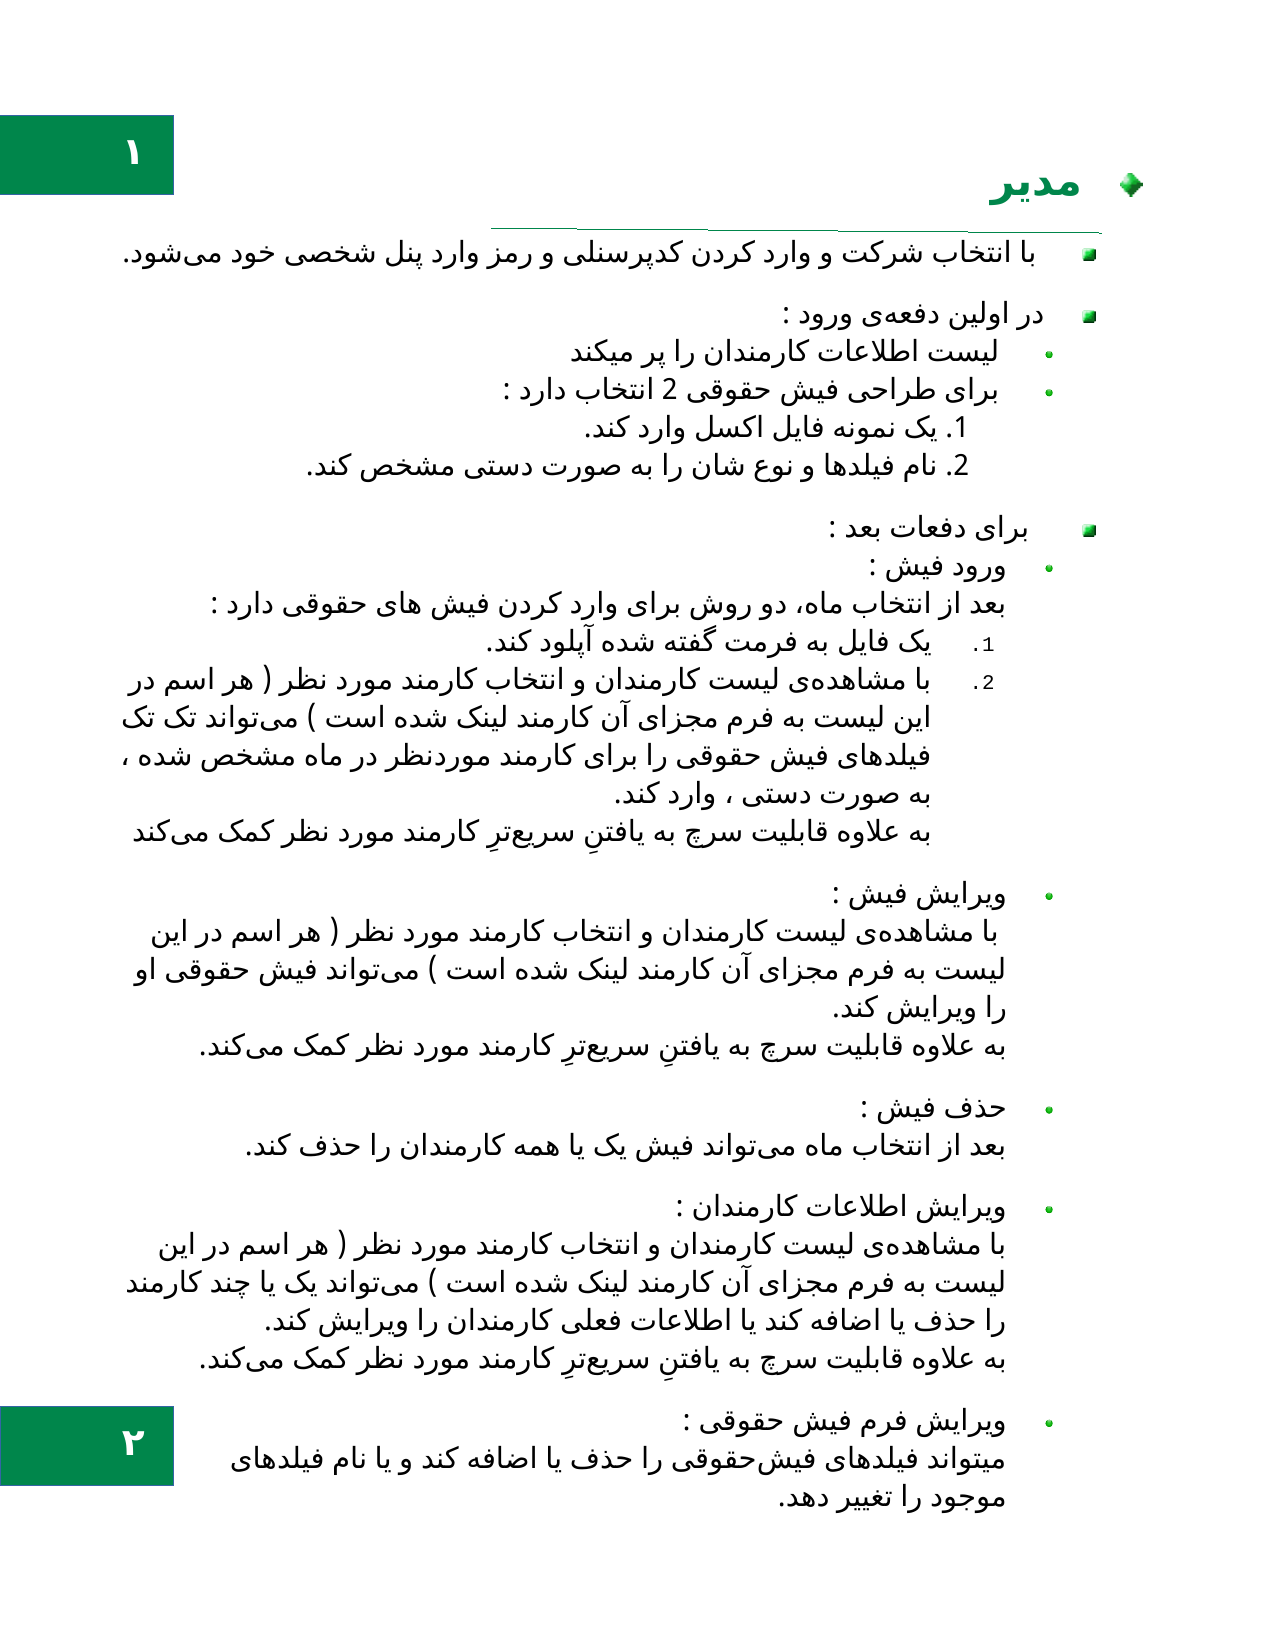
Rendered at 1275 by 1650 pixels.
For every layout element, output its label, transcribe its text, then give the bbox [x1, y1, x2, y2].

list ویرایش اطلاعات کارمندان : با مشاهده‌ی لیست کارمندان و انتخاب کارمند مورد نظر ( هر اسم در این لیست به فرم مجزای آن کارمند لینک شده است ) می‌تواند یک یا چند کارمند را حذف یا اضافه کند یا اطلاعات فعلی کارمندان را ویرایش کند. به علاوه قابلیت سرچ به یافتنِ سریع‌ترِ کارمند مورد نظر کمک می‌کند. [118, 1191, 1044, 1404]
list لیست اطلاعات کارمندان را پر میکند [118, 336, 1044, 373]
list برای طراحی فیش حقوقی 2 انتخاب دارد : [118, 373, 1044, 412]
list با مشاهده‌ی لیست کارمندان و انتخاب کارمند مورد نظر ( هر اسم در این لیست به فرم مجزای آن کارمند لینک شده است ) می‌تواند تک تک فیلدهای فیش حقوقی را برای کارمند موردنظر در ماه مشخص شده ، به صورت دستی ، وارد کند. به علاوه قابلیت سرچ به یافتنِ سریع‌ترِ کارمند مورد نظر کمک می‌کند [118, 663, 969, 877]
list ویرایش فیش : با مشاهده‌ی لیست کارمندان و انتخاب کارمند مورد نظر ( هر اسم در این لیست به فرم مجزای آن کارمند لینک شده است ) می‌تواند فیش حقوقی او را ویرایش کند. به علاوه قابلیت سرچ به یافتنِ سریع‌ترِ کارمند مورد نظر کمک می‌کند. [118, 877, 1044, 1091]
picture [1120, 173, 1143, 197]
list مدیر [118, 158, 1119, 236]
list حذف فیش : بعد از انتخاب ماه می‌تواند فیش یک یا همه کارمندان را حذف کند. [118, 1091, 1044, 1191]
list ویرایش فرم فیش حقوقی : میتواند فیلدهای فیش‌حقوقی را حذف یا اضافه کند و یا نام فیلدهای موجود را تغییر دهد. [118, 1404, 1044, 1518]
list با انتخاب شرکت و وارد کردن کدپرسنلی و رمز وارد پنل شخصی خود می‌شود. [118, 236, 1082, 297]
picture [1082, 524, 1096, 537]
list برای دفعات بعد : [118, 511, 1082, 549]
picture [1082, 248, 1096, 261]
list ورود فیش : بعد از انتخاب ماه، دو روش برای وارد کردن فیش های حقوقی دارد : [118, 549, 1044, 625]
list 1. یک نمونه فایل اکسل وارد کند. 2. نام فیلدها و نوع شان را به صورت دستی مشخص کند. [118, 412, 1007, 511]
list یک فایل به فرمت گفته شده آپلود کند. [118, 625, 969, 663]
picture [1082, 310, 1096, 323]
list در اولین دفعه‌ی ورود : [118, 297, 1082, 336]
